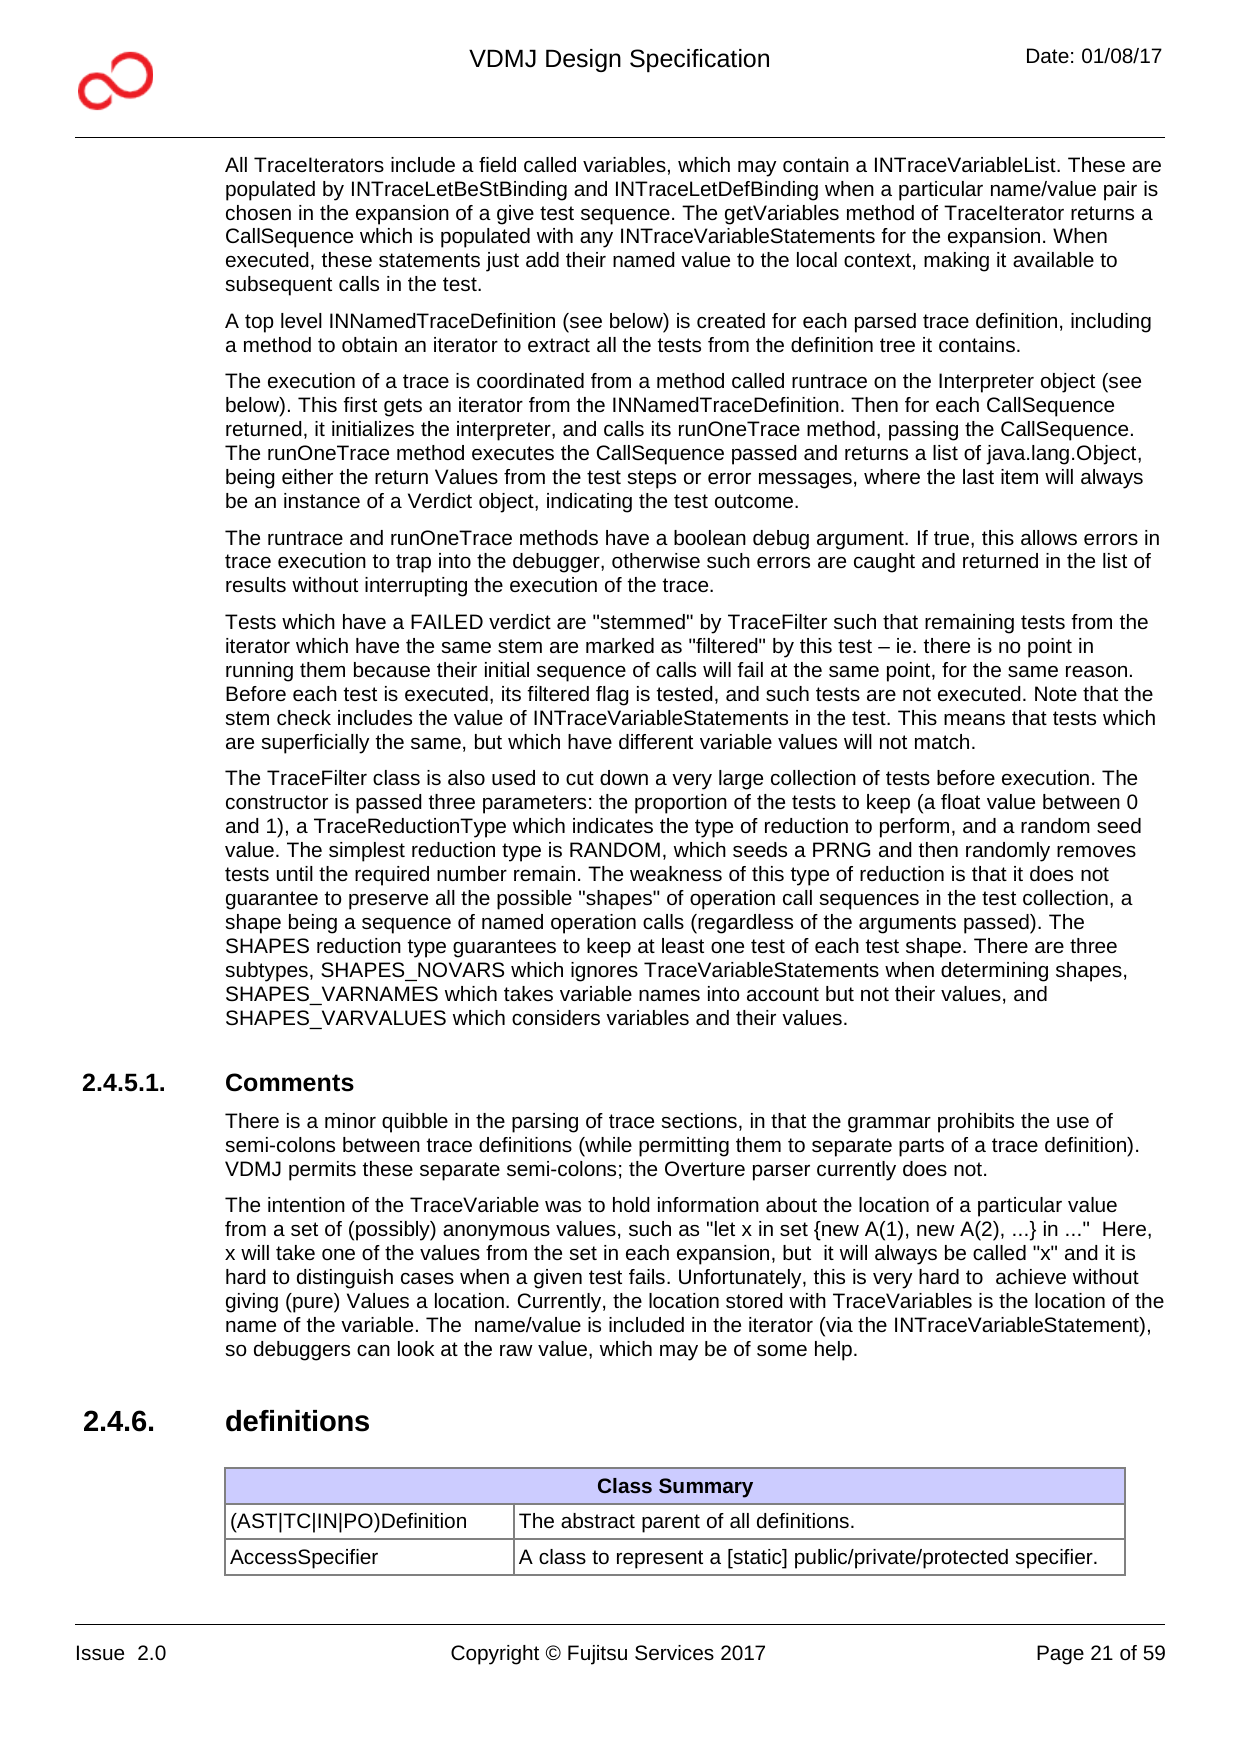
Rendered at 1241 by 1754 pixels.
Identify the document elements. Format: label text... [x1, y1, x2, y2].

table_header Class Summary [226, 1469, 1124, 1503]
text The runtrace and runOneTrace methods have a boolean debug argument. If true, this allows errors in trace execution to trap into the debugger, otherwise such errors are caught and returned in the list of results without interrupting the execution of the trace. [225, 526, 1165, 598]
table_cell A class to represent a [static] public/private/protected specifier. [515, 1540, 1124, 1574]
text Tests which have a FAILED verdict are "stemmed" by TraceFilter such that remaining tests from the iterator which have the same stem are marked as "filtered" by this test – ie. there is no point in running them because their initial sequence of calls will fail at the same point, for the same reason. Before each test is executed, its filtered flag is tested, and such tests are not executed. Note that the stem check includes the value of INTraceVariableStatements in the test. This means that tests which are superficially the same, but which have different variable values will not match. [225, 610, 1165, 754]
text The execution of a trace is coordinated from a method called runtrace on the Interpreter object (see below). This first gets an iterator from the INNamedTraceDefinition. Then for each CallSequence returned, it initializes the interpreter, and calls its runOneTrace method, passing the CallSequence. The runOneTrace method executes the CallSequence passed and returns a list of java.lang.Object, being either the return Values from the test steps or error messages, where the last item will always be an instance of a Verdict object, indicating the test outcome. [225, 369, 1165, 513]
text A top level INNamedTraceDefinition (see below) is created for each parsed trace definition, including a method to obtain an iterator to extract all the tests from the definition tree it contains. [225, 309, 1165, 357]
text All TraceIterators include a field called variables, which may contain a INTraceVariableList. These are populated by INTraceLetBeStBinding and INTraceLetDefBinding when a particular name/value pair is chosen in the expansion of a give test sequence. The getVariables method of TraceIterator returns a CallSequence which is populated with any INTraceVariableStatements for the expansion. When executed, these statements just add their named value to the local context, making it available to subsequent calls in the test. [225, 153, 1165, 297]
table_cell (AST|TC|IN|PO)Definition [226, 1505, 513, 1538]
text There is a minor quibble in the parsing of trace sections, in that the grammar prohibits the use of semi-colons between trace definitions (while permitting them to separate parts of a trace definition). VDMJ permits these separate semi-colons; the Overture parser currently does not. [225, 1109, 1165, 1181]
picture [78, 44, 153, 120]
table_cell AccessSpecifier [226, 1540, 513, 1574]
text The TraceFilter class is also used to cut down a very large collection of tests before execution. The constructor is passed three parameters: the proportion of the tests to keep (a float value between 0 and 1), a TraceReductionType which indicates the type of reduction to perform, and a random seed value. The simplest reduction type is RANDOM, which seeds a PRNG and then randomly removes tests until the required number remain. The weakness of this type of reduction is that it does not guarantee to preserve all the possible "shapes" of operation call sequences in the test collection, a shape being a sequence of named operation calls (regardless of the arguments passed). The SHAPES reduction type guarantees to keep at least one test of each test shape. There are three subtypes, SHAPES_NOVARS which ignores TraceVariableStatements when determining shapes, SHAPES_VARNAMES which takes variable names into account but not their values, and SHAPES_VARVALUES which considers variables and their values. [225, 766, 1165, 1030]
subtitle definitions [75, 1404, 1165, 1437]
text The intention of the TraceVariable was to hold information about the location of a particular value from a set of (possibly) anonymous values, such as "let x in set {new A(1), new A(2), ...} in ..." Here, x will take one of the values from the set in each expansion, but it will always be called "x" and it is hard to distinguish cases when a given test fails. Unfortunately, this is very hard to achieve without giving (pure) Values a location. Currently, the location stored with TraceVariables is the location of the name of the variable. The name/value is included in the iterator (via the INTraceVariableStatement), so debuggers can look at the raw value, which may be of some help. [225, 1193, 1165, 1361]
subtitle Comments [75, 1067, 1165, 1097]
table_cell The abstract parent of all definitions. [515, 1505, 1124, 1538]
